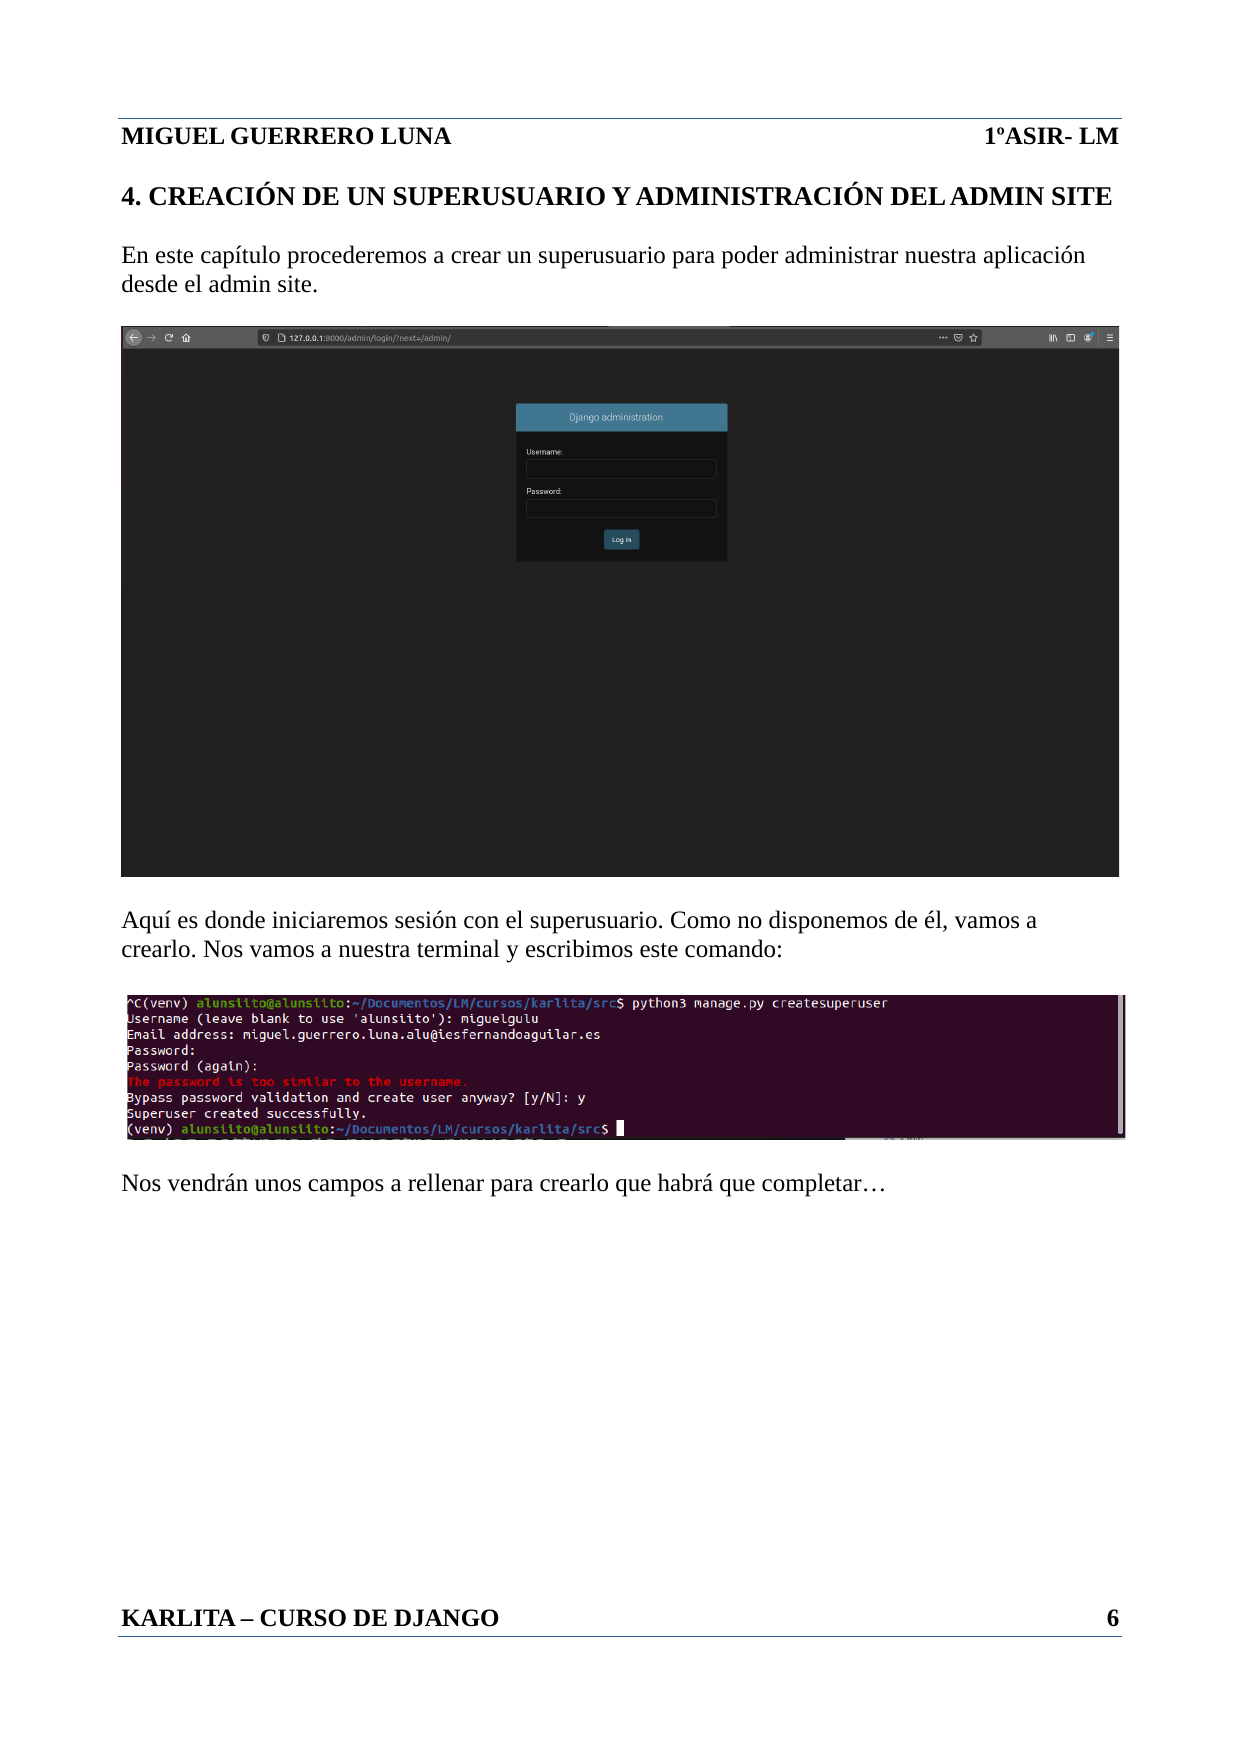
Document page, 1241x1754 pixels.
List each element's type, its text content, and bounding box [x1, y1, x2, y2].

text [121, 1197, 1119, 1570]
picture [127, 995, 1126, 1140]
picture [121, 326, 1120, 877]
text 4. CREACIÓN DE UN SUPERUSUARIO Y ADMINISTRACIÓN DEL ADMIN SITE [121, 180, 1119, 211]
text Aquí es donde iniciaremos sesión con el superusuario. Como no disponemos de él, vamos a crearlo. Nos vamos a nuestra terminal y escribimos este comando: [121, 877, 1119, 963]
text Nos vendrán unos campos a rellenar para crearlo que habrá que completar… [121, 963, 1119, 1197]
text En este capítulo procederemos a crear un superusuario para poder administrar nuestra aplicación desde el admin site. [121, 240, 1119, 326]
